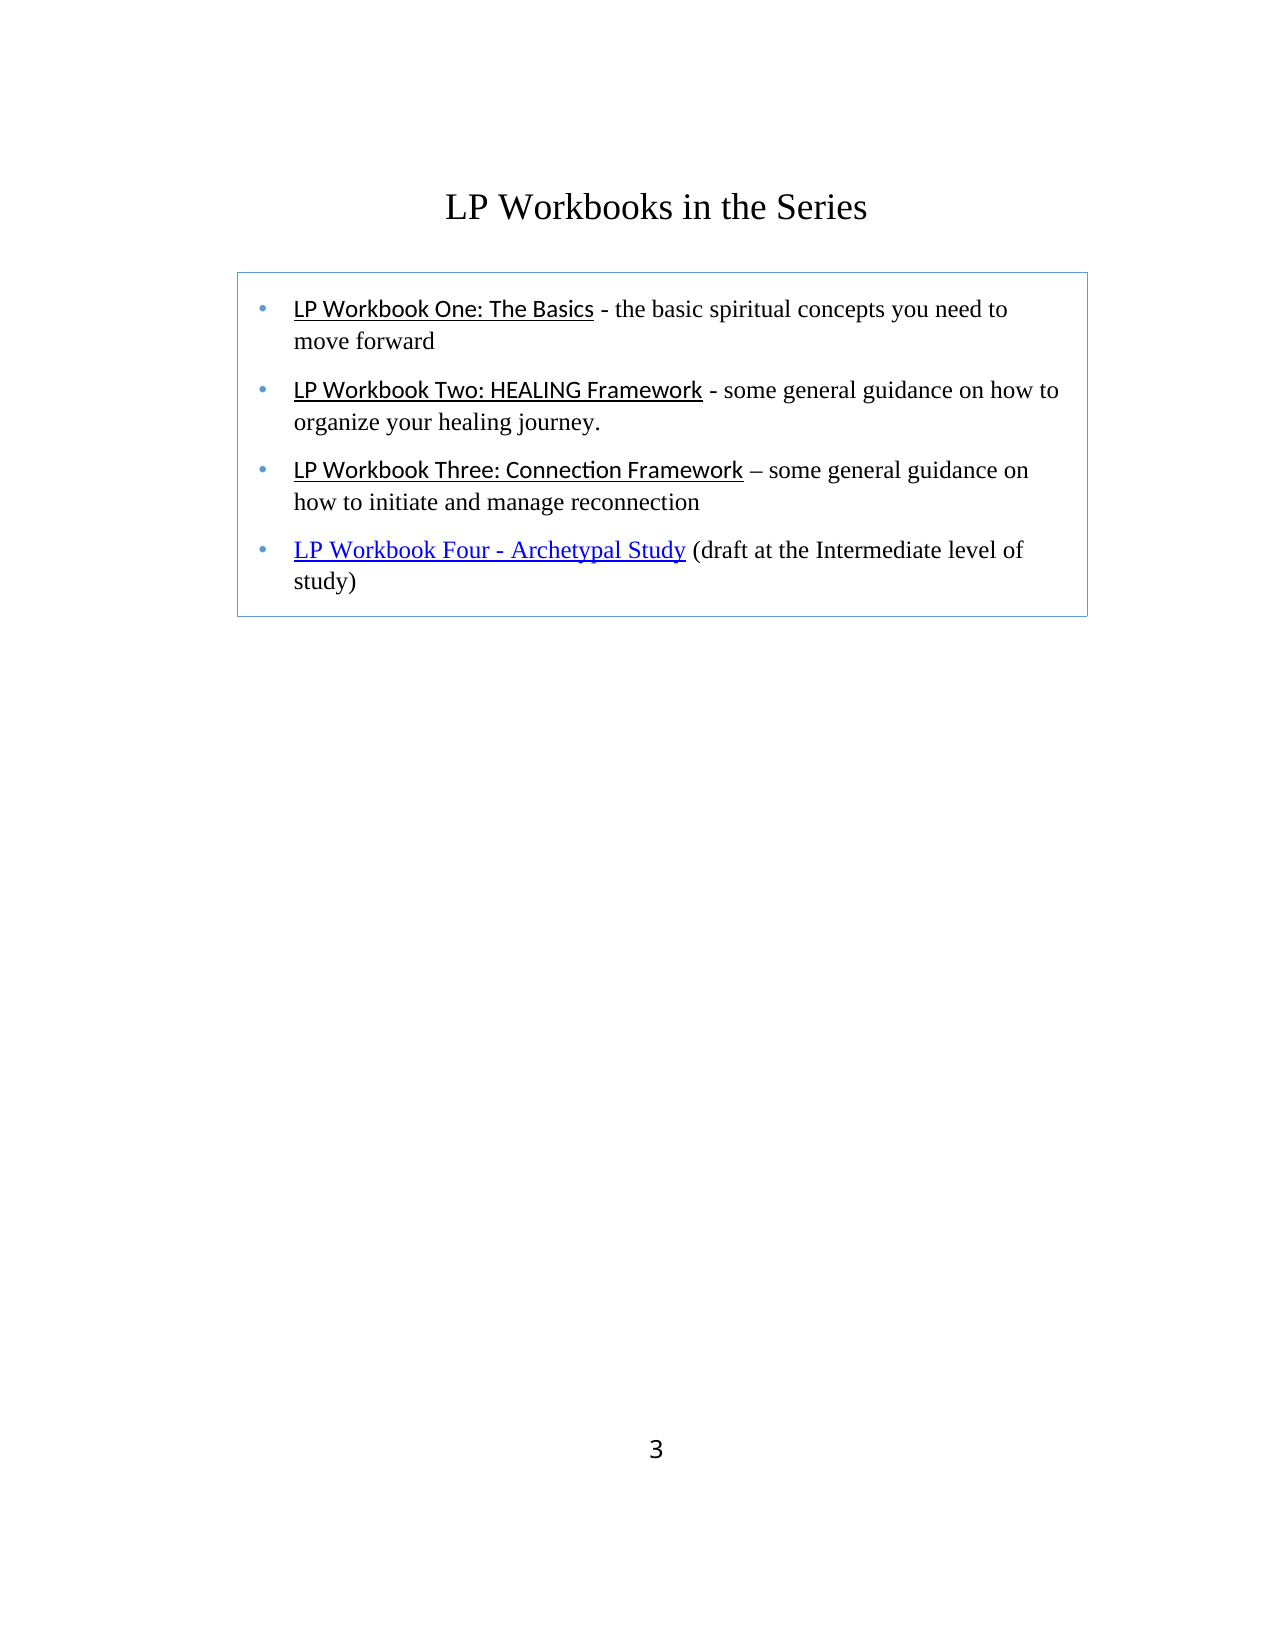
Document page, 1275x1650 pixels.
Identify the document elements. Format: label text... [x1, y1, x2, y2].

subtitle LP Workbooks in the Series [187, 184, 1125, 227]
list LP Workbook Three: Connection Framework – some general guidance on how to initiate and manage reconnection [238, 433, 1087, 514]
list LP Workbook Four - Archetypal Study (draft at the Intermediate level of study) [238, 514, 1087, 616]
list LP Workbook Two: HEALING Framework - some general guidance on how to organize your healing journey. [238, 353, 1087, 433]
list LP Workbook One: The Basics - the basic spiritual concepts you need to move forward [238, 273, 1087, 353]
